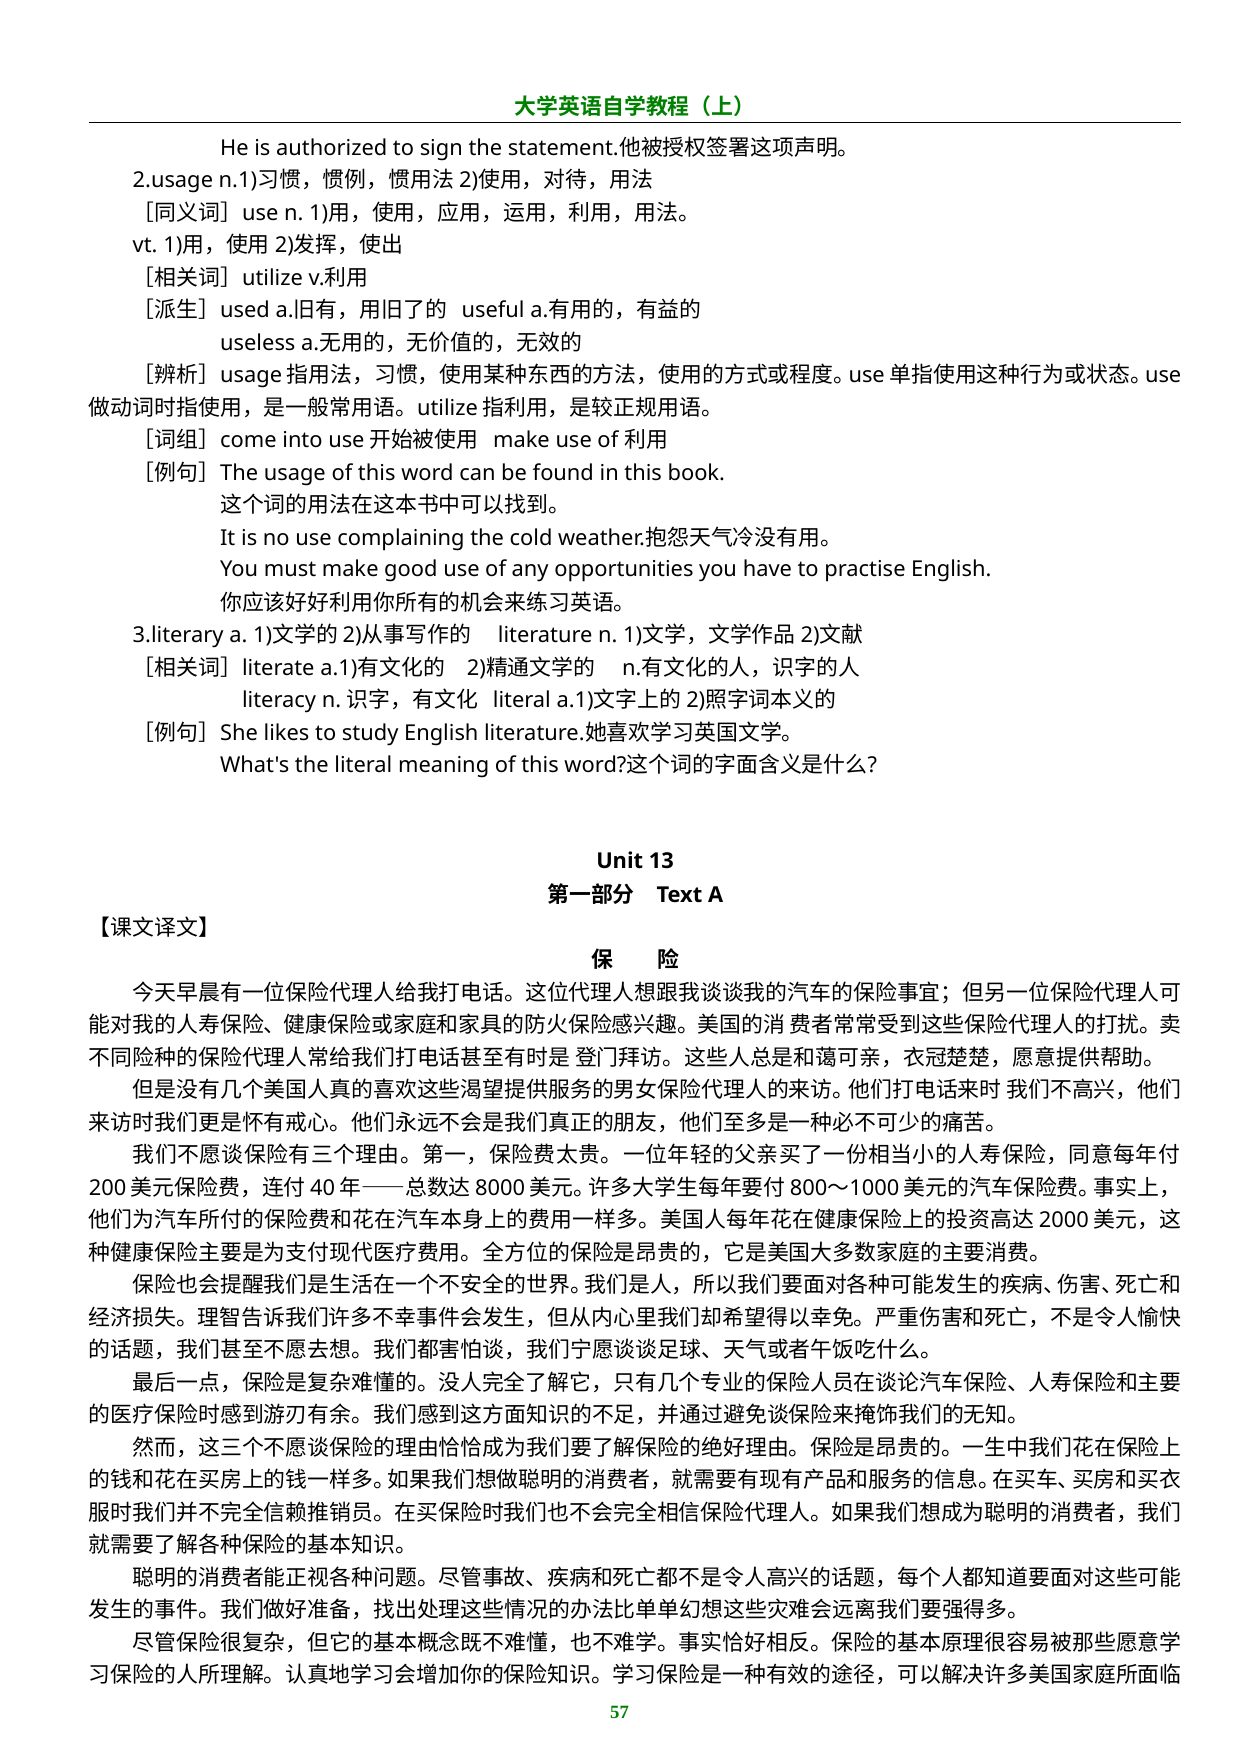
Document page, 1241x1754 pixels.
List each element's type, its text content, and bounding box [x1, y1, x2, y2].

text 最后一点，保险是复杂难懂的。没人完全了解它，只有几个专业的保险人员在谈论汽车保险、人寿保险和主要的医疗保险时感到游刃有余。我们感到这方面知识的不足，并通过避免谈保险来掩饰我们的无知。 [89, 1364, 1181, 1429]
text 你应该好好利用你所有的机会来练习英语。 [89, 584, 1181, 617]
text 尽管保险很复杂，但它的基本概念既不难懂，也不难学。事实恰好相反。保险的基本原理很容易被那些愿意学习保险的人所理解。认真地学习会增加你的保险知识。学习保险是一种有效的途径，可以解决许多美国家庭所面临 [89, 1624, 1181, 1689]
text ［例句］She likes to study English literature.她喜欢学习英国文学。 [89, 714, 1181, 747]
text 【课文译文】 [89, 909, 1181, 942]
text 我们不愿谈保险有三个理由。第一，保险费太贵。一位年轻的父亲买了一份相当小的人寿保险，同意每年付200美元保险费，连付40年——总数达8000美元。许多大学生每年要付800～1000美元的汽车保险费。事实上，他们为汽车所付的保险费和花在汽车本身上的费用一样多。美国人每年花在健康保险上的投资高达2000美元，这种健康保险主要是为支付现代医疗费用。全方位的保险是昂贵的，它是美国大多数家庭的主要消费。 [89, 1137, 1181, 1267]
text ［相关词］literate a.1)有文化的 2)精通文学的 n.有文化的人，识字的人 [89, 649, 1181, 682]
text ［同义词］use n. 1)用，使用，应用，运用，利用，用法。 vt. 1)用，使用 2)发挥，使出 [89, 194, 1181, 259]
text He is authorized to sign the statement.他被授权签署这项声明。 [89, 129, 1181, 162]
text You must make good use of any opportunities you have to practise English. [89, 552, 1181, 584]
text 保 险 [89, 942, 1181, 974]
text 第一部分 Text A [89, 877, 1181, 909]
text literacy n. 识字，有文化 literal a.1)文字上的 2)照字词本义的 [89, 682, 1181, 714]
text 2.usage n.1)习惯，惯例，惯用法 2)使用，对待，用法 [89, 162, 1181, 194]
text What's the literal meaning of this word?这个词的字面含义是什么? [89, 747, 1181, 779]
text 这个词的用法在这本书中可以找到。 [89, 487, 1181, 519]
text 聪明的消费者能正视各种问题。尽管事故、疾病和死亡都不是令人高兴的话题，每个人都知道要面对这些可能发生的事件。我们做好准备，找出处理这些情况的办法比单单幻想这些灾难会远离我们要强得多。 [89, 1559, 1181, 1624]
text Unit 13 [89, 844, 1181, 877]
text 今天早晨有一位保险代理人给我打电话。这位代理人想跟我谈谈我的汽车的保险事宜；但另一位保险代理人可能对我的人寿保险、健康保险或家庭和家具的防火保险感兴趣。美国的消 费者常常受到这些保险代理人的打扰。卖不同险种的保险代理人常给我们打电话甚至有时是 登门拜访。这些人总是和蔼可亲，衣冠楚楚，愿意提供帮助。 [89, 974, 1181, 1072]
text 然而，这三个不愿谈保险的理由恰恰成为我们要了解保险的绝好理由。保险是昂贵的。一生中我们花在保险上的钱和花在买房上的钱一样多。如果我们想做聪明的消费者，就需要有现有产品和服务的信息。在买车、买房和买衣服时我们并不完全信赖推销员。在买保险时我们也不会完全相信保险代理人。如果我们想成为聪明的消费者，我们就需要了解各种保险的基本知识。 [89, 1429, 1181, 1559]
text ［相关词］utilize v.利用 [89, 259, 1181, 292]
text ［辨析］usage指用法，习惯，使用某种东西的方法，使用的方式或程度。use单指使用这种行为或状态。use做动词时指使用，是一般常用语。utilize指利用，是较正规用语。 [89, 357, 1181, 422]
text 但是没有几个美国人真的喜欢这些渴望提供服务的男女保险代理人的来访。他们打电话来时 我们不高兴，他们来访时我们更是怀有戒心。他们永远不会是我们真正的朋友，他们至多是一种必不可少的痛苦。 [89, 1072, 1181, 1137]
text ［词组］come into use开始被使用 make use of 利用 [89, 422, 1181, 454]
text ［例句］The usage of this word can be found in this book. [89, 454, 1181, 487]
text 3.literary a. 1)文学的 2)从事写作的 literature n. 1)文学，文学作品 2)文献 [89, 617, 1181, 649]
text 保险也会提醒我们是生活在一个不安全的世界。我们是人，所以我们要面对各种可能发生的疾病、伤害、死亡和经济损失。理智告诉我们许多不幸事件会发生，但从内心里我们却希望得以幸免。严重伤害和死亡，不是令人愉快的话题，我们甚至不愿去想。我们都害怕谈，我们宁愿谈谈足球、天气或者午饭吃什么。 [89, 1267, 1181, 1364]
text useless a.无用的，无价值的，无效的 [89, 324, 1181, 357]
text It is no use complaining the cold weather.抱怨天气冷没有用。 [89, 519, 1181, 552]
text ［派生］used a.旧有，用旧了的 useful a.有用的，有益的 [89, 292, 1181, 324]
